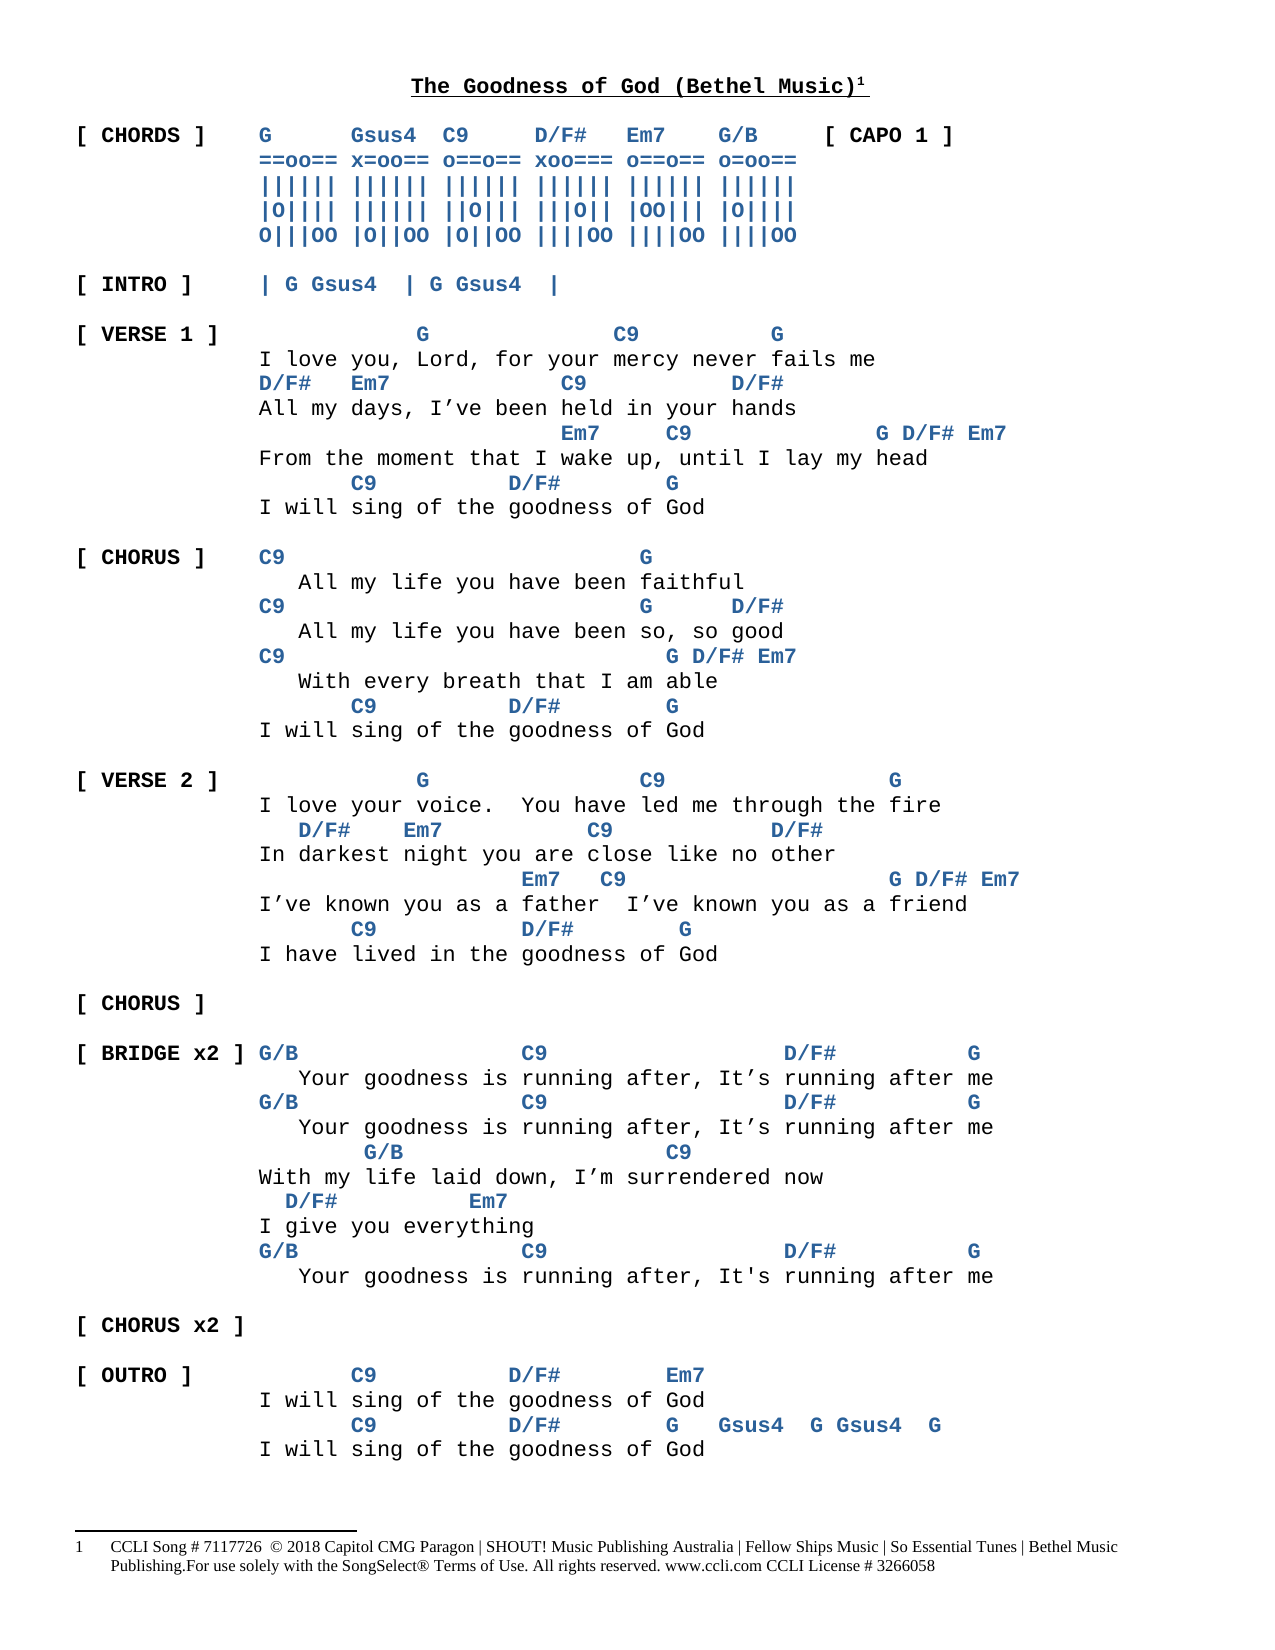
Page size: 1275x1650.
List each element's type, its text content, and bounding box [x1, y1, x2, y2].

text Your goodness is running after, It’s running after me [75, 1067, 1200, 1091]
text G/B C9 D/F# G [75, 1091, 1200, 1116]
text Your goodness is running after, It’s running after me [75, 1116, 1200, 1141]
text D/F# Em7 [75, 1191, 1200, 1215]
text C9 D/F# G [75, 695, 1200, 719]
text [ VERSE 1 ] G C9 G [75, 323, 1200, 348]
text C9 G D/F# Em7 [75, 645, 1200, 670]
text C9 D/F# G [75, 472, 1200, 496]
text Em7 C9 G D/F# Em7 [75, 868, 1200, 893]
text I have lived in the goodness of God [75, 943, 1200, 967]
text [ CHORDS ] G Gsus4 C9 D/F# Em7 G/B [ CAPO 1 ] [75, 124, 1200, 149]
text I love you, Lord, for your mercy never fails me [75, 348, 1200, 372]
text I’ve known you as a father I’ve known you as a friend [75, 893, 1200, 918]
text CCLI Song # 7117726 © 2018 Capitol CMG Paragon | SHOUT! Music Publishing Australia | Fellow Ships Music | So Essential Tunes | Bethel Music Publishing.For use solely with the SongSelect® Terms of Use. All rights reserved. www.ccli.com CCLI License # 3266058 [75, 1537, 1200, 1575]
text I give you everything [75, 1215, 1200, 1240]
text C9 D/F# G [75, 918, 1200, 943]
text From the moment that I wake up, until I lay my head [75, 447, 1200, 472]
text All my days, I’ve been held in your hands [75, 397, 1200, 422]
text The Goodness of God (Bethel Music) [75, 75, 1200, 100]
text D/F# Em7 C9 D/F# [75, 372, 1200, 397]
text [ CHORUS ] [75, 992, 1200, 1017]
text D/F# Em7 C9 D/F# [75, 819, 1200, 843]
text Your goodness is running after, It's running after me [75, 1265, 1200, 1290]
text With my life laid down, I’m surrendered now [75, 1166, 1200, 1191]
text C9 G D/F# [75, 596, 1200, 620]
text C9 D/F# G Gsus4 G Gsus4 G [75, 1414, 1200, 1438]
text In darkest night you are close like no other [75, 843, 1200, 868]
text O|||OO |O||OO |O||OO ||||OO ||||OO ||||OO [75, 224, 1200, 248]
text I will sing of the goodness of God [75, 1389, 1200, 1414]
text With every breath that I am able [75, 670, 1200, 695]
text [ CHORUS x2 ] [75, 1314, 1200, 1339]
text I will sing of the goodness of God [75, 496, 1200, 521]
text I will sing of the goodness of God [75, 719, 1200, 744]
text Em7 C9 G D/F# Em7 [75, 422, 1200, 447]
text [ OUTRO ] C9 D/F# Em7 [75, 1364, 1200, 1389]
text ==oo== x=oo== o==o== xoo=== o==o== o=oo== [75, 149, 1200, 174]
text [ INTRO ] | G Gsus4 | G Gsus4 | [75, 273, 1200, 298]
text All my life you have been so, so good [75, 620, 1200, 645]
text |O|||| |||||| ||O||| |||O|| |OO||| |O|||| [75, 199, 1200, 224]
text [ CHORUS ] C9 G [75, 546, 1200, 571]
text I will sing of the goodness of God [75, 1438, 1200, 1463]
text All my life you have been faithful [75, 571, 1200, 596]
text I love your voice. You have led me through the fire [75, 794, 1200, 819]
text [ BRIDGE x2 ] G/B C9 D/F# G [75, 1042, 1200, 1067]
text [ VERSE 2 ] G C9 G [75, 769, 1200, 794]
text G/B C9 [75, 1141, 1200, 1166]
text G/B C9 D/F# G [75, 1240, 1200, 1265]
text |||||| |||||| |||||| |||||| |||||| |||||| [75, 174, 1200, 199]
